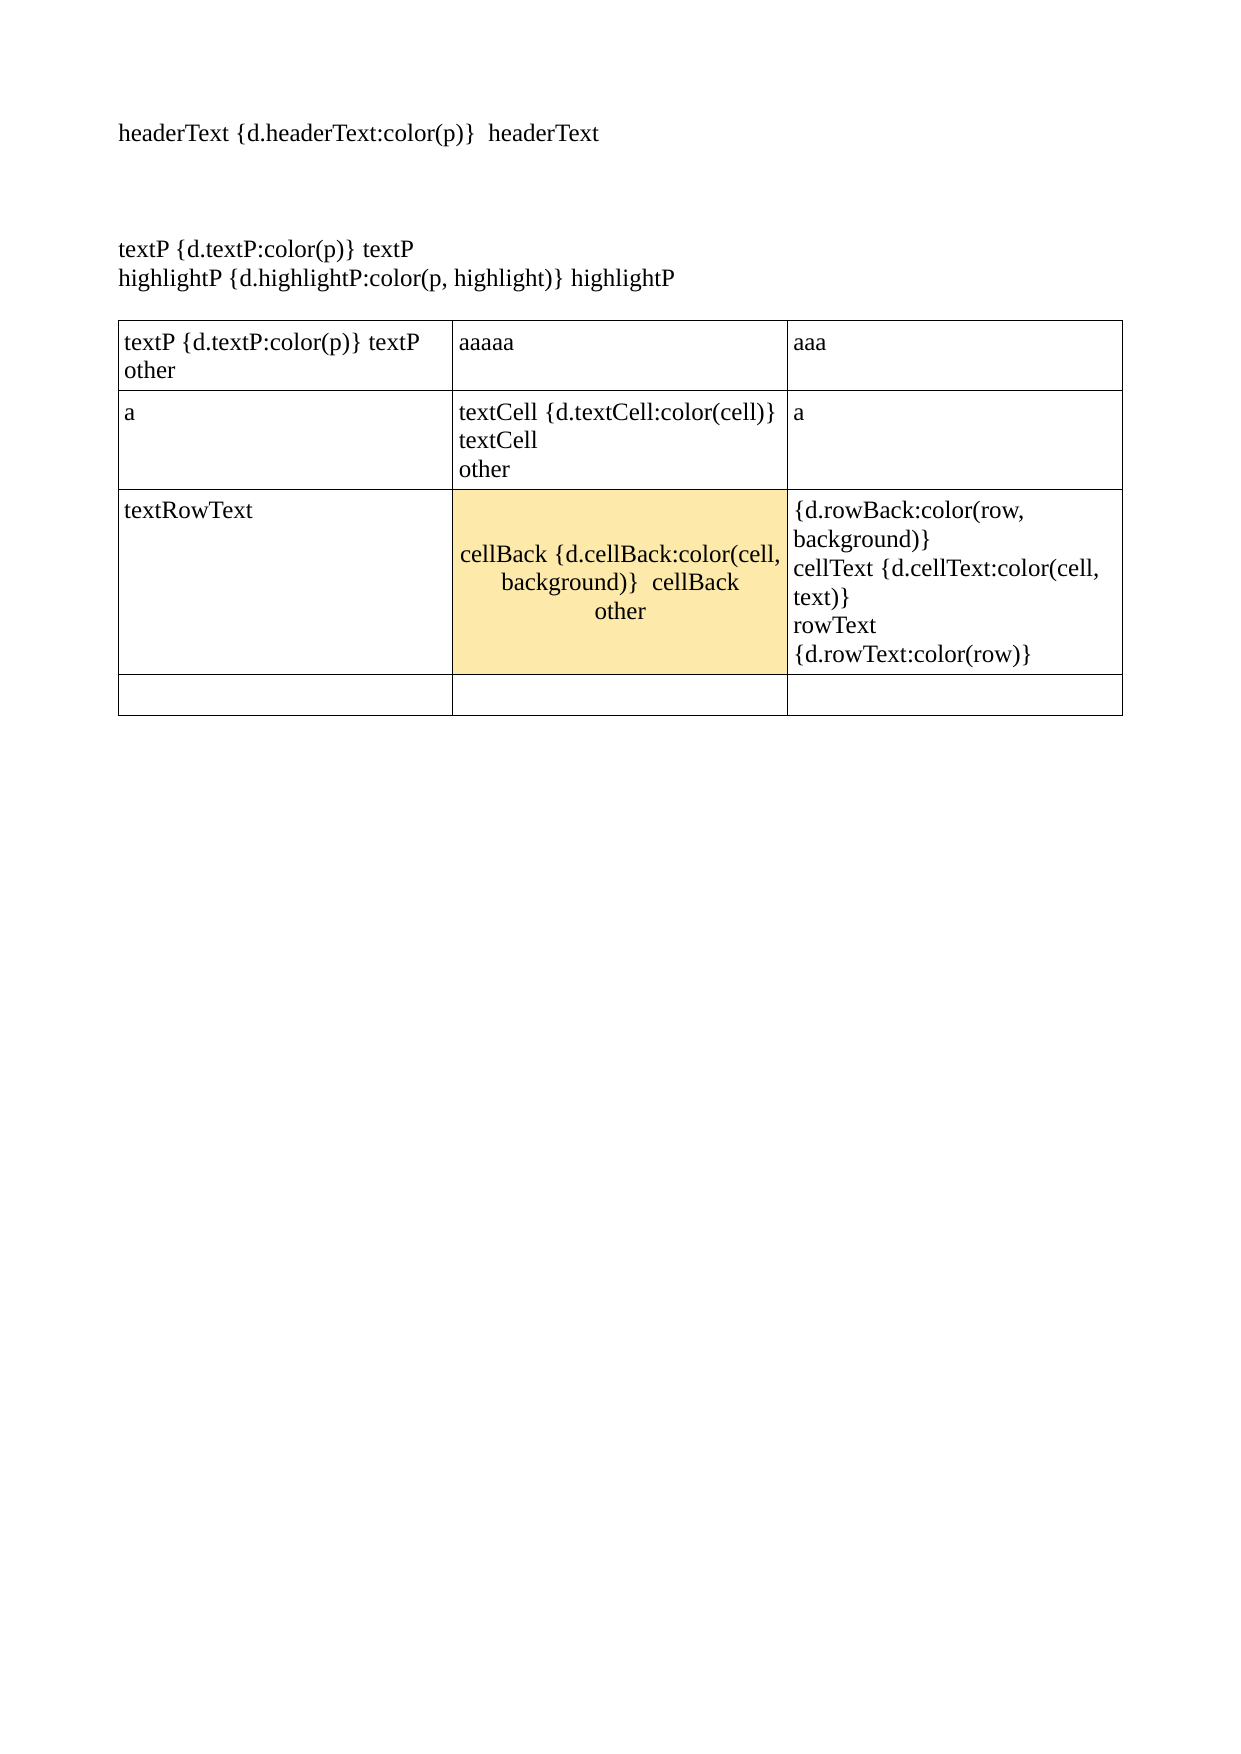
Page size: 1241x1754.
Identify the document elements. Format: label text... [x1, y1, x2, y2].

table_cell [119, 675, 452, 715]
table_header textP {d.textP:color(p)} textP other [119, 321, 452, 390]
table_cell textCell {d.textCell:color(cell)} textCell other [453, 391, 787, 489]
table_cell {d.rowBack:color(row, background)} cellText {d.cellText:color(cell, text)} rowText {d.rowText:color(row)} [788, 490, 1122, 674]
table_cell cellBack {d.cellBack:color(cell, background)} cellBack other [453, 490, 787, 674]
table_cell [453, 675, 787, 715]
text highlightP {d.highlightP:color(p, highlight)} highlightP [118, 263, 1122, 291]
table_header aaaaa [453, 321, 787, 390]
table_cell a [788, 391, 1122, 489]
table_cell a [119, 391, 452, 489]
table_header aaa [788, 321, 1122, 390]
text textP {d.textP:color(p)} textP [118, 234, 1122, 263]
table_cell [788, 675, 1122, 715]
table_cell textRowText [119, 490, 452, 674]
